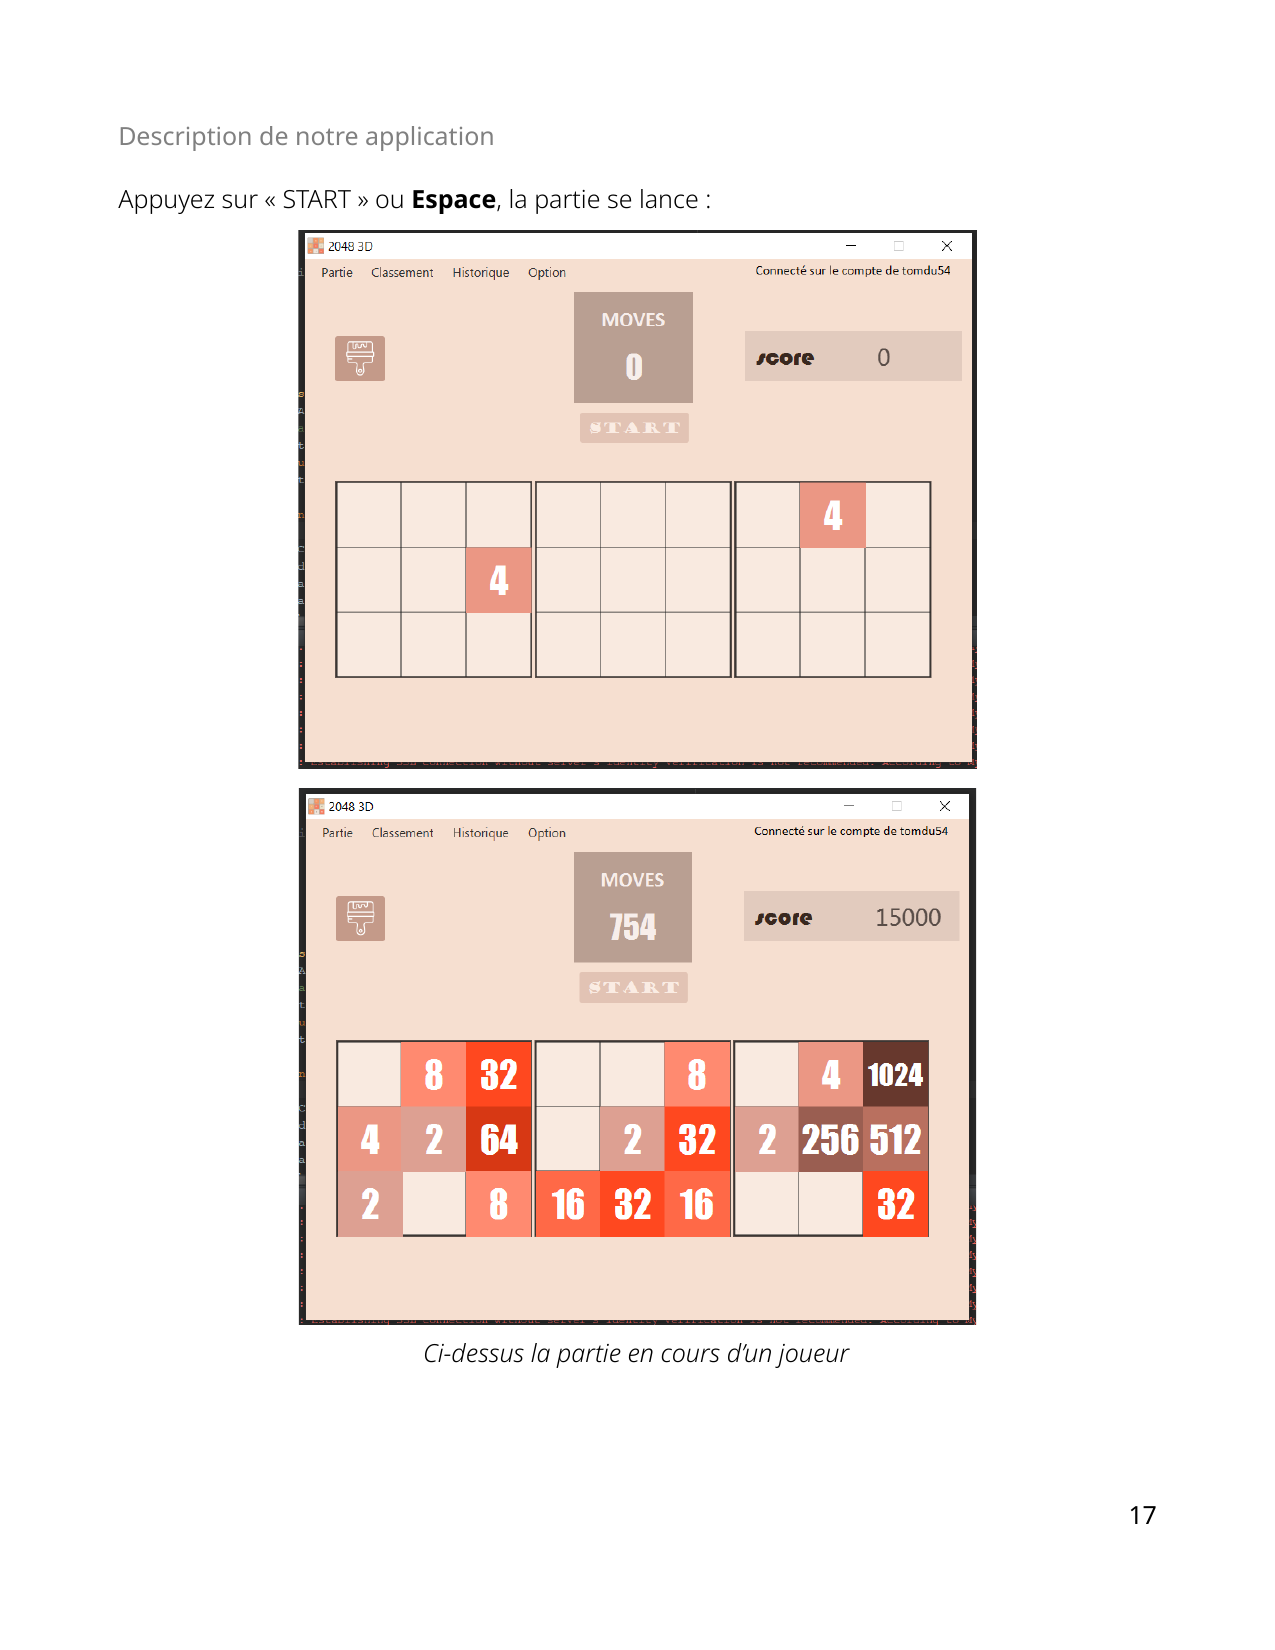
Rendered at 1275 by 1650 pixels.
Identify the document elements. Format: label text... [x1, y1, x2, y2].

picture [298, 788, 977, 1325]
text Appuyez sur « START » ou Espace, la partie se lance : [118, 182, 1157, 216]
text Ci-dessus la partie en cours d’un joueur [118, 230, 1157, 1370]
picture [298, 230, 977, 769]
